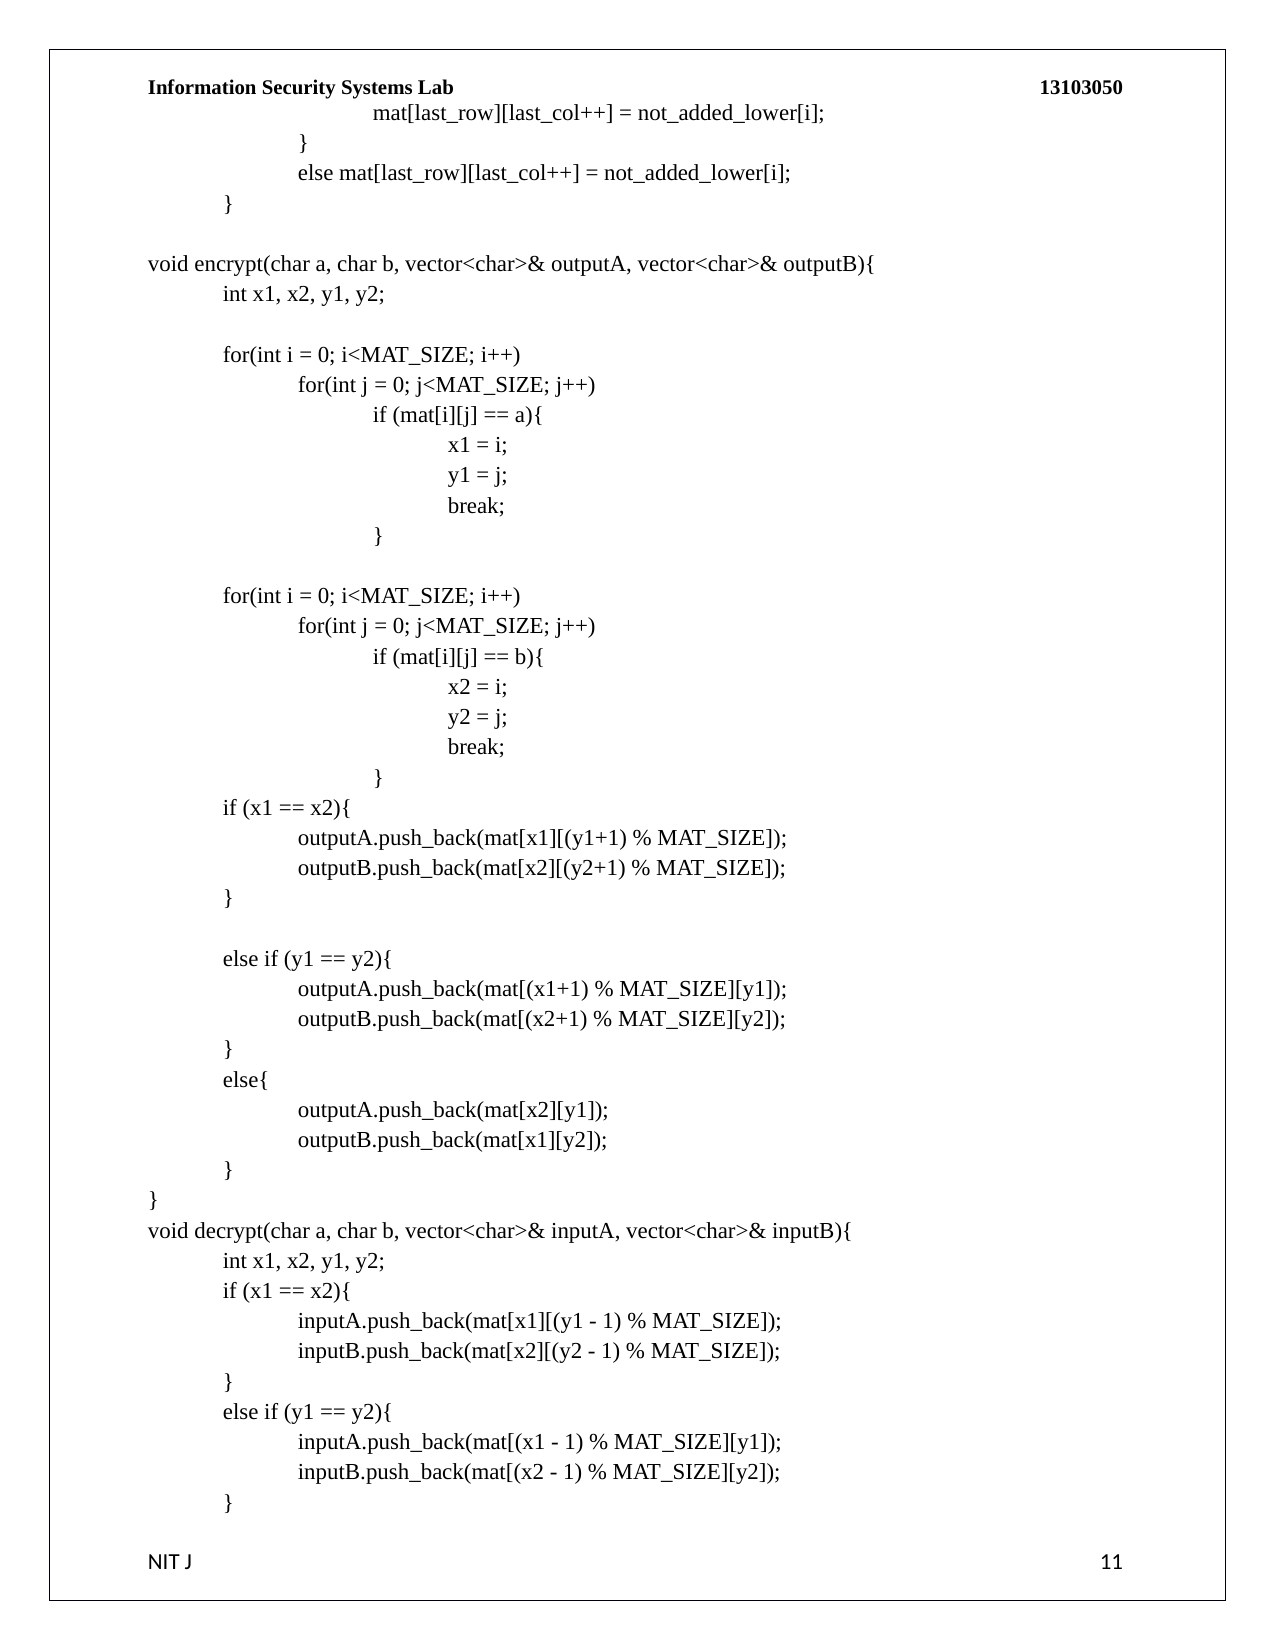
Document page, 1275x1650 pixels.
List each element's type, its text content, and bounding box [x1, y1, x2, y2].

text void decrypt(char a, char b, vector<char>& inputA, vector<char>& inputB){ [148, 1217, 1169, 1243]
text else if (y1 == y2){ [148, 1398, 1169, 1424]
text int x1, x2, y1, y2; [148, 1247, 1169, 1273]
text outputA.push_back(mat[(x1+1) % MAT_SIZE][y1]); [148, 975, 1169, 1001]
text y1 = j; [148, 462, 1169, 488]
text outputA.push_back(mat[x1][(y1+1) % MAT_SIZE]); [148, 824, 1169, 850]
text int x1, x2, y1, y2; [148, 280, 1169, 307]
text if (x1 == x2){ [148, 794, 1169, 820]
text } [148, 1156, 1169, 1183]
text inputA.push_back(mat[(x1 - 1) % MAT_SIZE][y1]); [148, 1428, 1169, 1454]
text for(int i = 0; i<MAT_SIZE; i++) [148, 582, 1169, 609]
text else mat[last_row][last_col++] = not_added_lower[i]; [148, 159, 1169, 186]
text } [148, 522, 1169, 548]
text y2 = j; [148, 703, 1169, 729]
text else{ [148, 1066, 1169, 1092]
text } [148, 1368, 1169, 1394]
text } [148, 190, 1169, 216]
text } [148, 1489, 1169, 1515]
text outputB.push_back(mat[(x2+1) % MAT_SIZE][y2]); [148, 1005, 1169, 1032]
text break; [148, 733, 1169, 760]
text for(int j = 0; j<MAT_SIZE; j++) [148, 613, 1169, 639]
text break; [148, 492, 1169, 518]
text outputB.push_back(mat[x1][y2]); [148, 1126, 1169, 1152]
text } [148, 1036, 1169, 1062]
text inputA.push_back(mat[x1][(y1 - 1) % MAT_SIZE]); [148, 1307, 1169, 1334]
text mat[last_row][last_col++] = not_added_lower[i]; [148, 99, 1169, 125]
text void encrypt(char a, char b, vector<char>& outputA, vector<char>& outputB){ [148, 250, 1169, 276]
text x1 = i; [148, 431, 1169, 458]
text for(int j = 0; j<MAT_SIZE; j++) [148, 371, 1169, 397]
text } [148, 1187, 1169, 1213]
text } [148, 764, 1169, 790]
text if (x1 == x2){ [148, 1277, 1169, 1303]
text outputB.push_back(mat[x2][(y2+1) % MAT_SIZE]); [148, 854, 1169, 881]
text inputB.push_back(mat[x2][(y2 - 1) % MAT_SIZE]); [148, 1338, 1169, 1364]
text x2 = i; [148, 673, 1169, 699]
text } [148, 884, 1169, 911]
text for(int i = 0; i<MAT_SIZE; i++) [148, 341, 1169, 367]
text if (mat[i][j] == b){ [148, 643, 1169, 669]
text if (mat[i][j] == a){ [148, 401, 1169, 427]
text outputA.push_back(mat[x2][y1]); [148, 1096, 1169, 1122]
text else if (y1 == y2){ [148, 945, 1169, 971]
text inputB.push_back(mat[(x2 - 1) % MAT_SIZE][y2]); [148, 1458, 1169, 1485]
text } [148, 129, 1169, 156]
